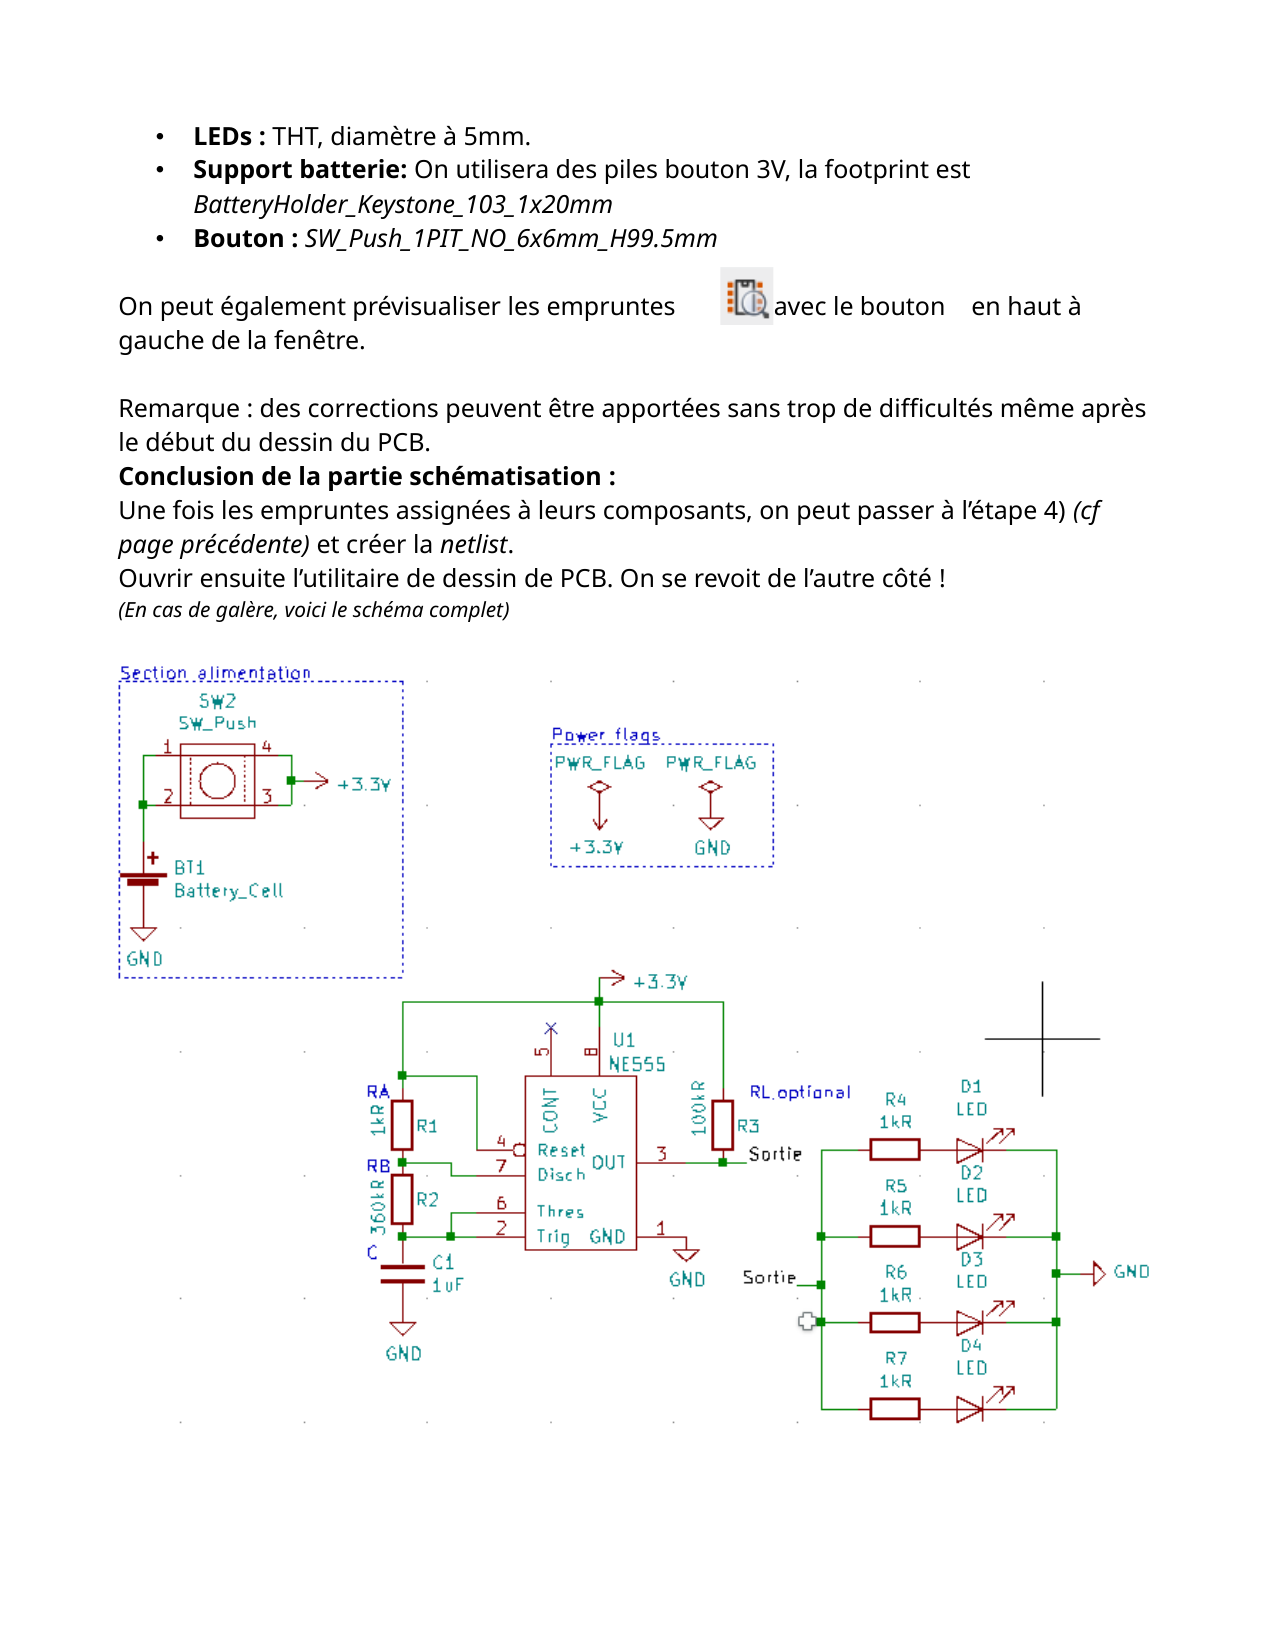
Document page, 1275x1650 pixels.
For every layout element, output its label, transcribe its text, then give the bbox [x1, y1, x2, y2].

text Conclusion de la partie schématisation : [118, 459, 1157, 493]
list Bouton : SW_Push_1PIT_NO_6x6mm_H99.5mm [156, 220, 1157, 254]
picture [116, 662, 1156, 1429]
text (En cas de galère, voici le schéma complet) [118, 595, 1157, 623]
list Support batterie: On utilisera des piles bouton 3V, la footprint est BatteryHolder_Keystone_103_1x20mm [156, 152, 1157, 220]
text Remarque : des corrections peuvent être apportées sans trop de difficultés même après le début du dessin du PCB. [118, 391, 1157, 459]
list LEDs : THT, diamètre à 5mm. [156, 118, 1157, 152]
text Une fois les empruntes assignées à leurs composants, on peut passer à l’étape 4) (cf page précédente) et créer la netlist. [118, 493, 1157, 561]
text Ouvrir ensuite l’utilitaire de dessin de PCB. On se revoit de l’autre côté ! [118, 561, 1157, 595]
text On peut également prévisualiser les empruntes avec le bouton en haut à gauche de la fenêtre. [118, 288, 1157, 357]
picture [720, 267, 774, 325]
